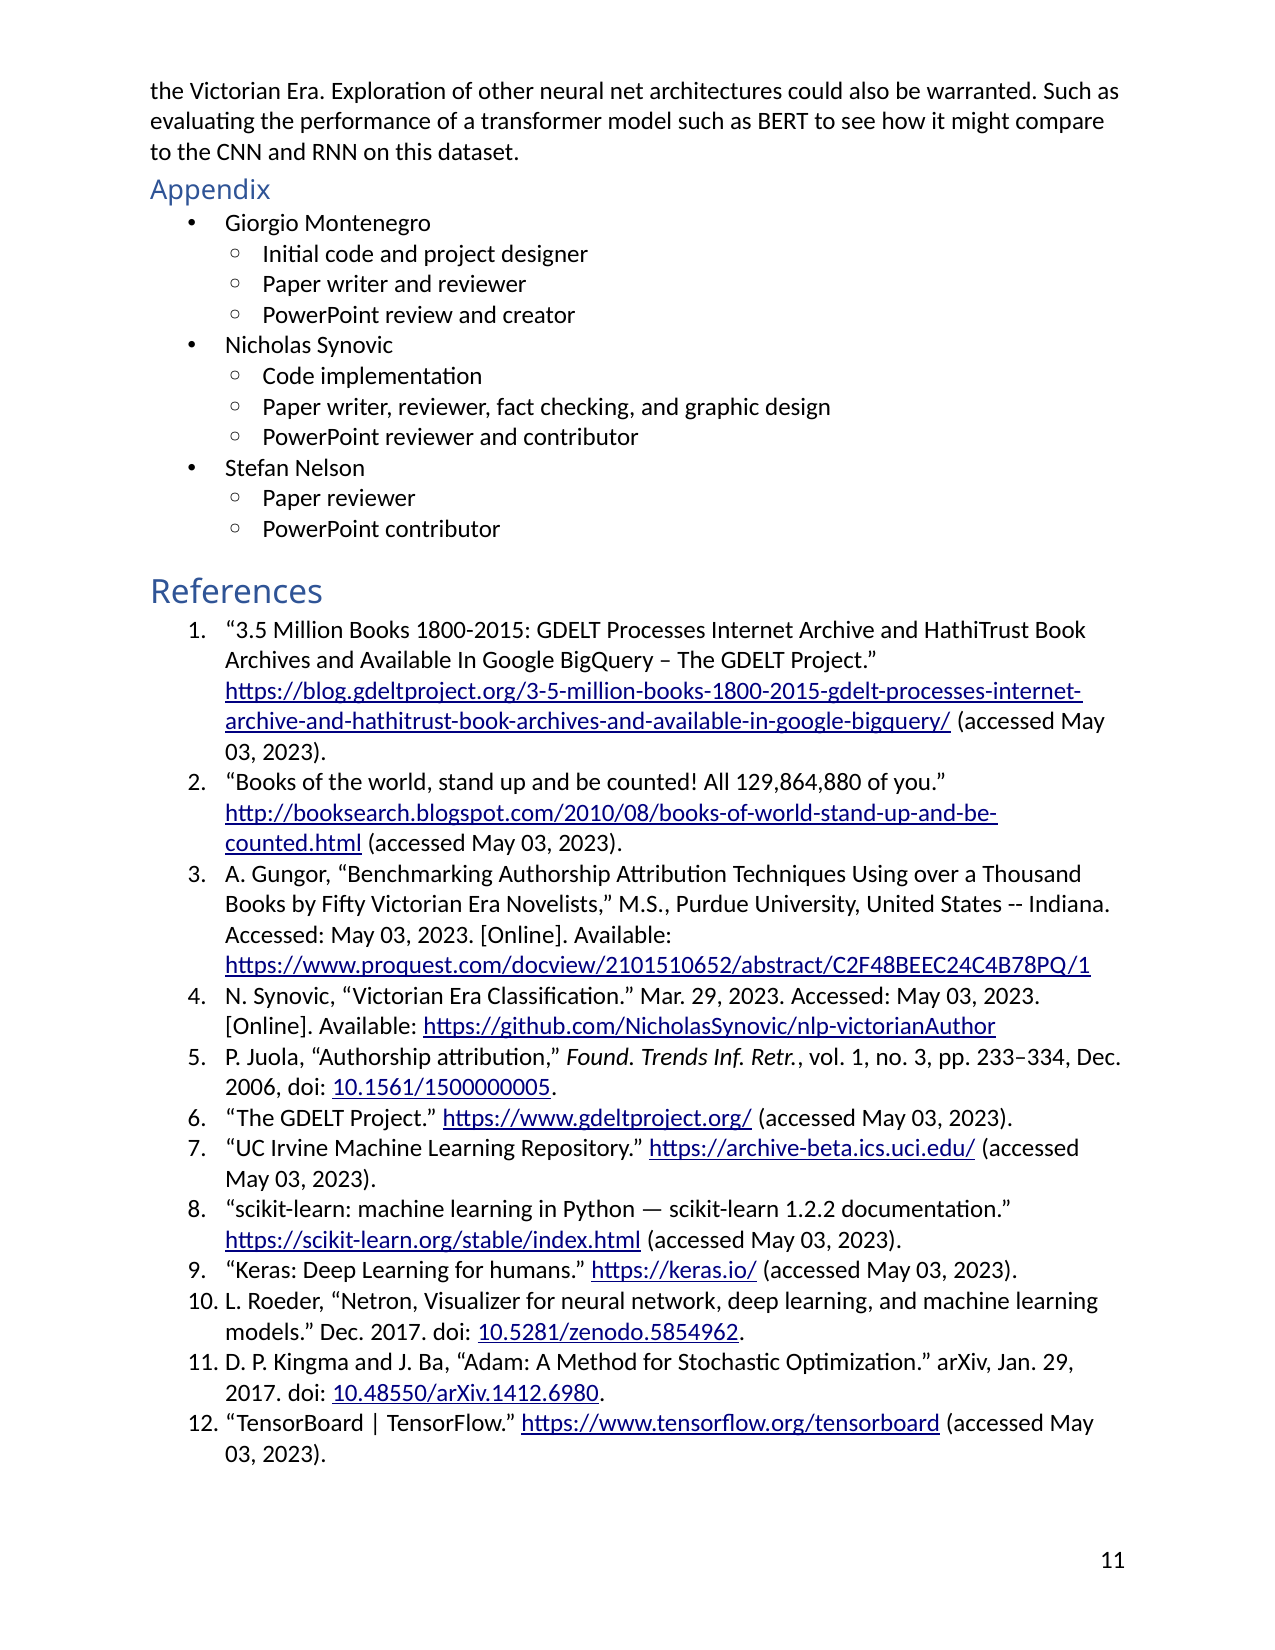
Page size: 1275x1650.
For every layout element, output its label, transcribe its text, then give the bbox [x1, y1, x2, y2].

list PowerPoint review and creator [225, 299, 1125, 330]
list P. Juola, “Authorship attribution,” Found. Trends Inf. Retr., vol. 1, no. 3, pp. 233–334, Dec. 2006, doi: 10.1561/1500000005. [187, 1041, 1125, 1102]
list N. Synovic, “Victorian Era Classification.” Mar. 29, 2023. Accessed: May 03, 2023. [Online]. Available: https://github.com/NicholasSynovic/nlp-victorianAuthor [187, 980, 1125, 1041]
list Stefan Nelson [187, 452, 1125, 482]
list Giorgio Montenegro [187, 208, 1125, 238]
list Paper reviewer [225, 482, 1125, 513]
list “UC Irvine Machine Learning Repository.” https://archive-beta.ics.uci.edu/ (accessed May 03, 2023). [187, 1133, 1125, 1194]
list D. P. Kingma and J. Ba, “Adam: A Method for Stochastic Optimization.” arXiv, Jan. 29, 2017. doi: 10.48550/arXiv.1412.6980. [187, 1346, 1125, 1407]
subtitle Appendix [150, 171, 1125, 208]
text the Victorian Era. Exploration of other neural net architectures could also be warranted. Such as evaluating the performance of a transformer model such as BERT to see how it might compare to the CNN and RNN on this dataset. [150, 75, 1125, 167]
list “TensorBoard | TensorFlow.” https://www.tensorflow.org/tensorboard (accessed May 03, 2023). [187, 1407, 1125, 1468]
list Paper writer, reviewer, fact checking, and graphic design [225, 391, 1125, 421]
list “3.5 Million Books 1800-2015: GDELT Processes Internet Archive and HathiTrust Book Archives and Available In Google BigQuery – The GDELT Project.” https://blog.gdeltproject.org/3-5-million-books-1800-2015-gdelt-processes-internet-archive-and-hathitrust-book-archives-and-available-in-google-bigquery/ (accessed May 03, 2023). [187, 614, 1125, 766]
list “Books of the world, stand up and be counted! All 129,864,880 of you.” http://booksearch.blogspot.com/2010/08/books-of-world-stand-up-and-be-counted.html (accessed May 03, 2023). [187, 766, 1125, 858]
list A. Gungor, “Benchmarking Authorship Attribution Techniques Using over a Thousand Books by Fifty Victorian Era Novelists,” M.S., Purdue University, United States -- Indiana. Accessed: May 03, 2023. [Online]. Available: https://www.proquest.com/docview/2101510652/abstract/C2F48BEEC24C4B78PQ/1 [187, 858, 1125, 980]
list Initial code and project designer [225, 238, 1125, 269]
list “The GDELT Project.” https://www.gdeltproject.org/ (accessed May 03, 2023). [187, 1102, 1125, 1133]
subtitle References [150, 568, 1125, 614]
list “Keras: Deep Learning for humans.” https://keras.io/ (accessed May 03, 2023). [187, 1255, 1125, 1285]
list Paper writer and reviewer [225, 269, 1125, 299]
list PowerPoint reviewer and contributor [225, 421, 1125, 452]
list “scikit-learn: machine learning in Python — scikit-learn 1.2.2 documentation.” https://scikit-learn.org/stable/index.html (accessed May 03, 2023). [187, 1194, 1125, 1255]
list Nicholas Synovic [187, 330, 1125, 360]
list PowerPoint contributor [225, 513, 1125, 543]
list Code implementation [225, 360, 1125, 391]
list L. Roeder, “Netron, Visualizer for neural network, deep learning, and machine learning models.” Dec. 2017. doi: 10.5281/zenodo.5854962. [187, 1285, 1125, 1346]
